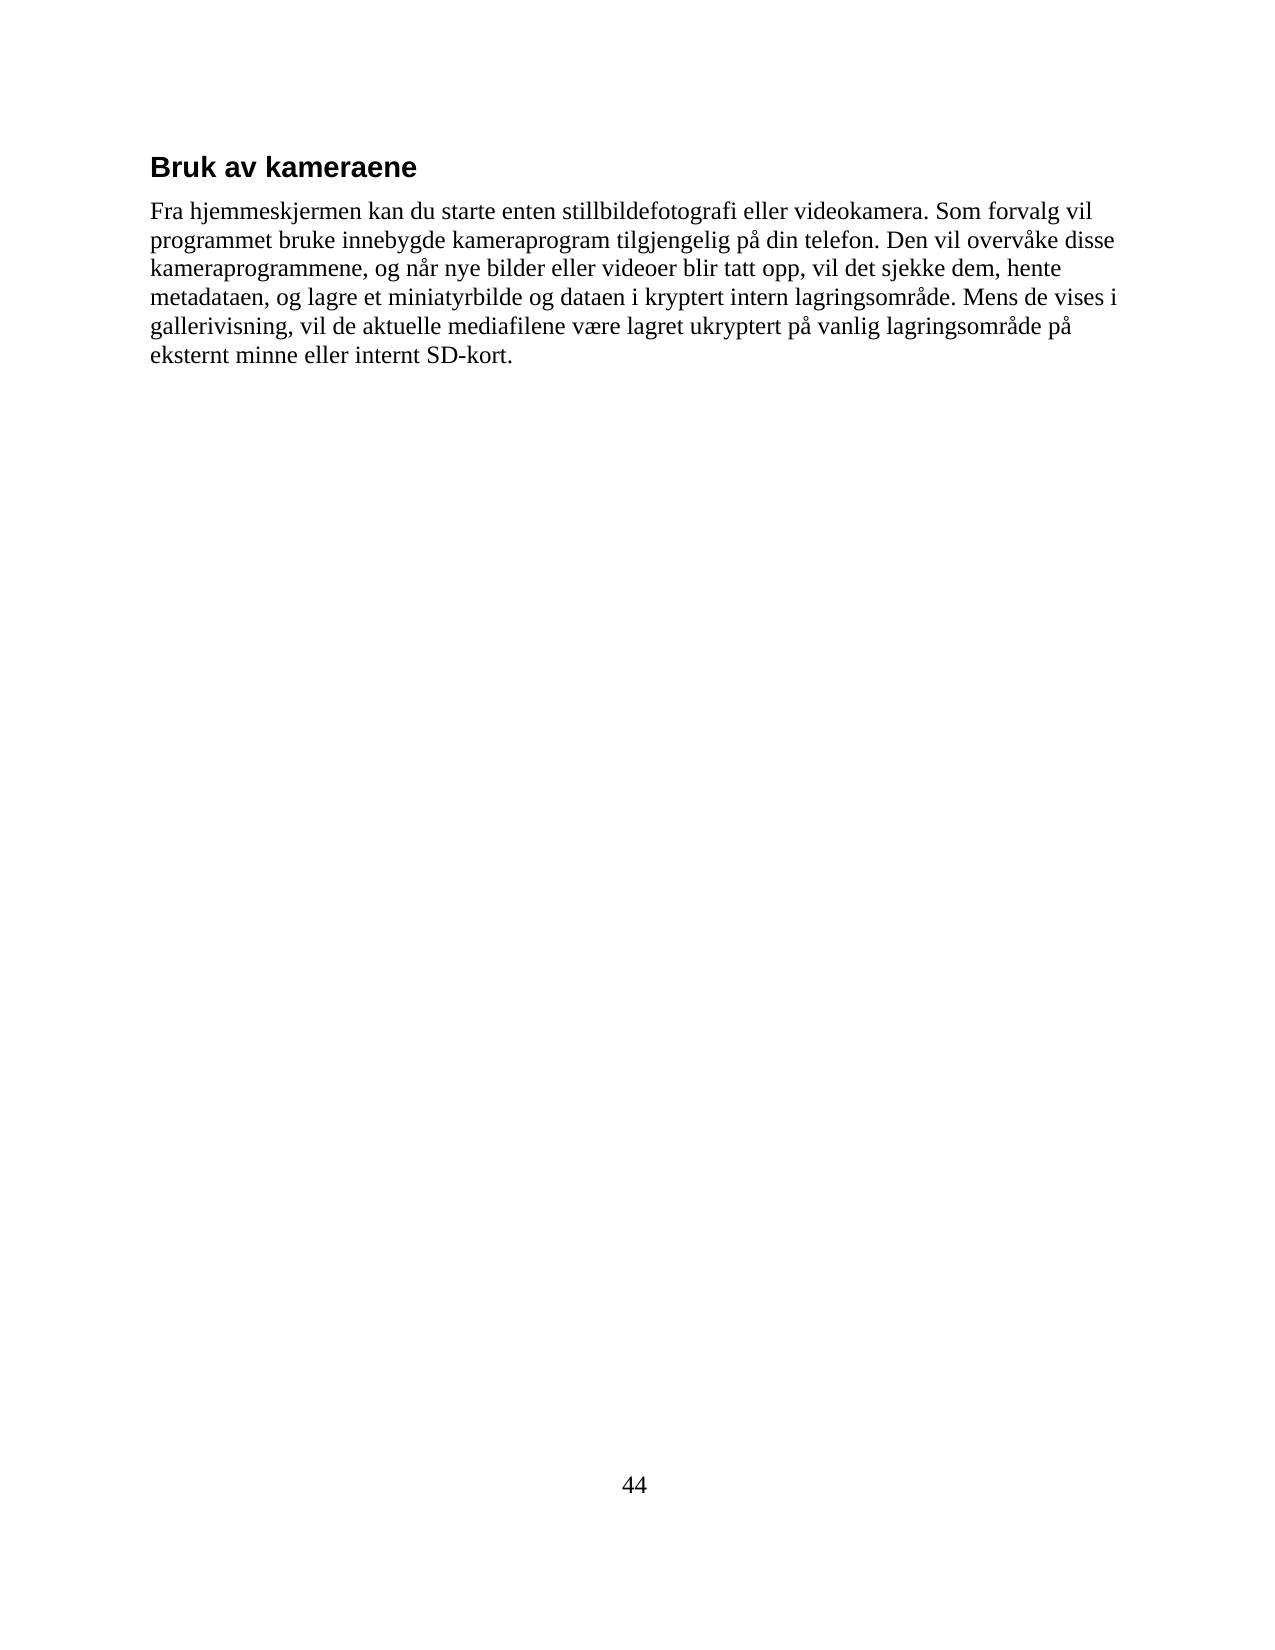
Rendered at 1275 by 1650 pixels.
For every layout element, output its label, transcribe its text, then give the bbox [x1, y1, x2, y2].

subtitle Bruk av kameraene [150, 150, 1125, 183]
text Fra hjemmeskjermen kan du starte enten stillbildefotografi eller videokamera. Som forvalg vil programmet bruke innebygde kameraprogram tilgjengelig på din telefon. Den vil overvåke disse kameraprogrammene, og når nye bilder eller videoer blir tatt opp, vil det sjekke dem, hente metadataen, og lagre et miniatyrbilde og dataen i kryptert intern lagringsområde. Mens de vises i gallerivisning, vil de aktuelle mediafilene være lagret ukryptert på vanlig lagringsområde på eksternt minne eller internt SD-kort. [150, 196, 1125, 368]
